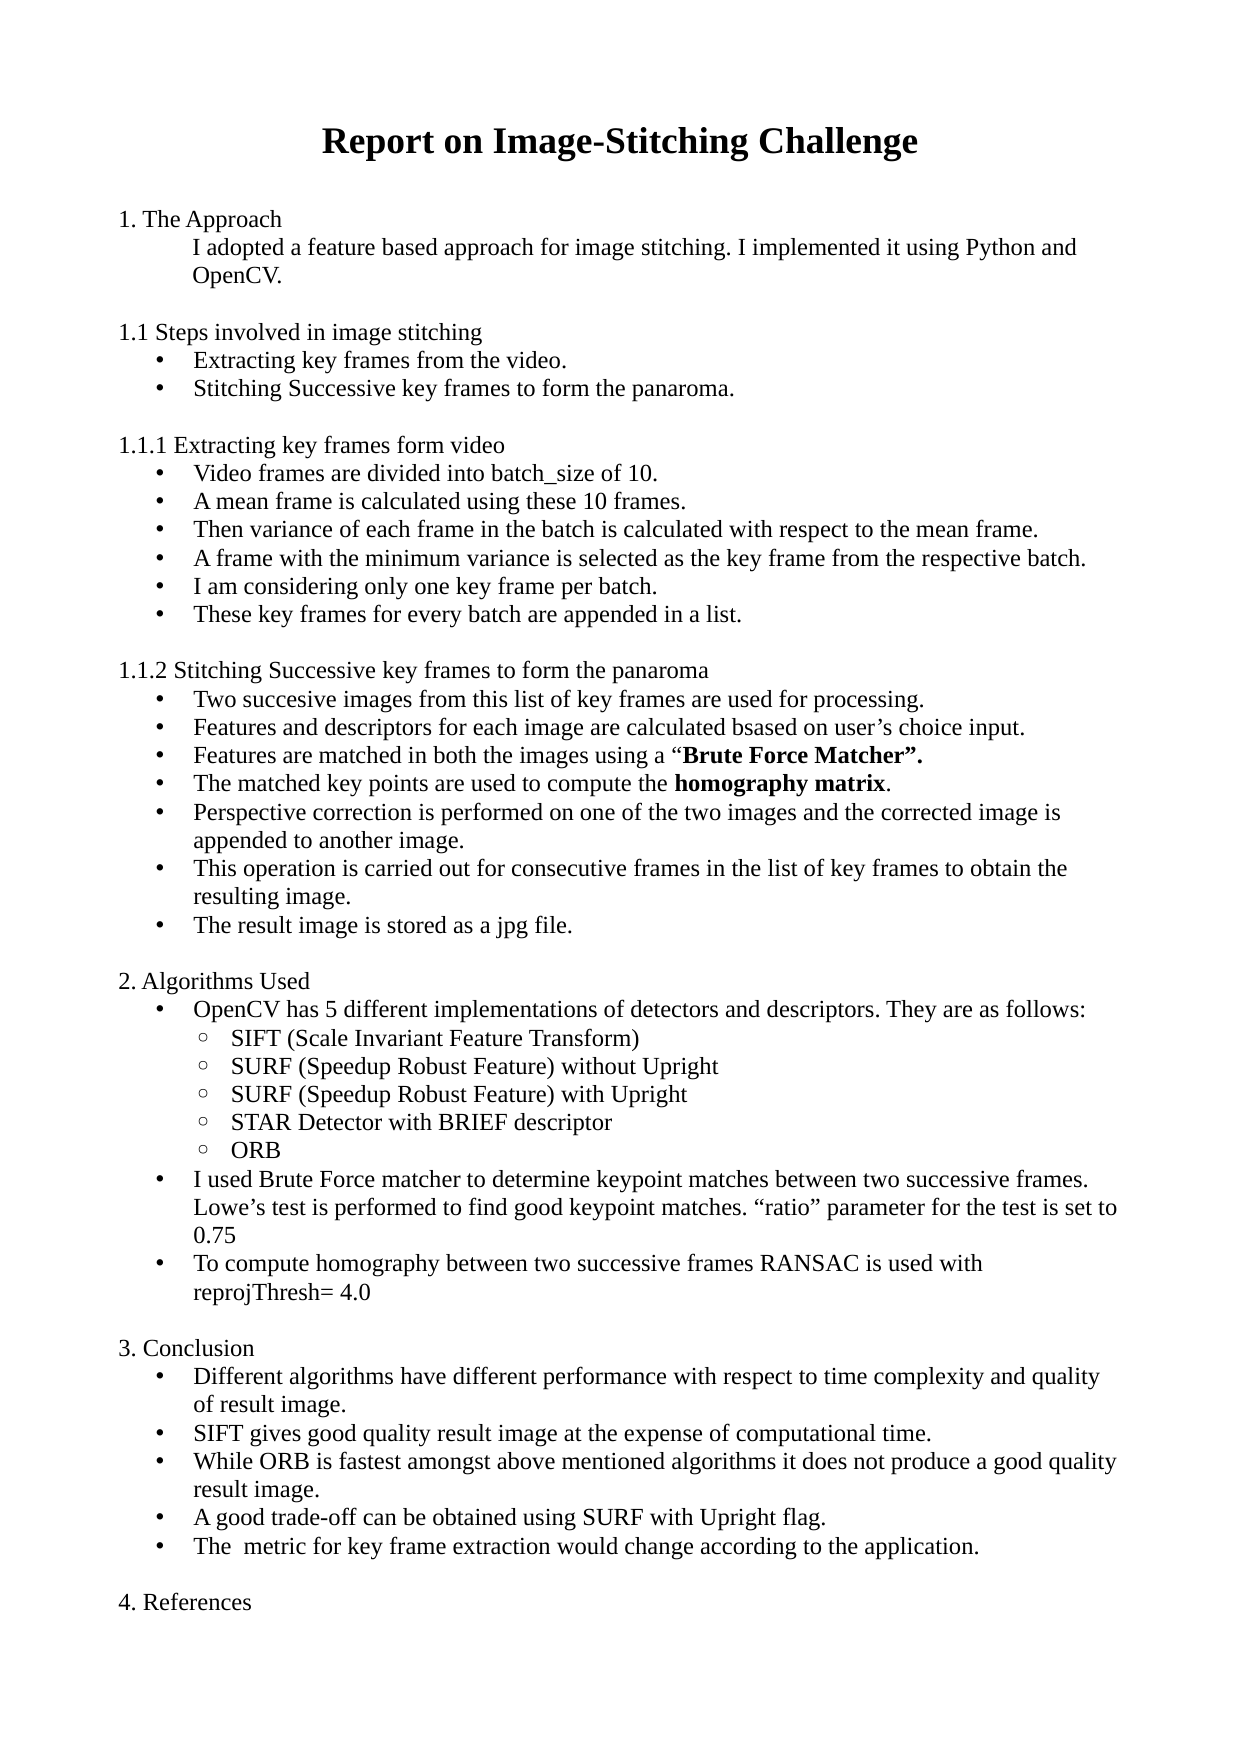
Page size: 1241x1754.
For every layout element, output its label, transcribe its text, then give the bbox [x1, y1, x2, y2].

text 3. Conclusion [118, 1333, 1122, 1362]
list A good trade-off can be obtained using SURF with Upright flag. [156, 1503, 1122, 1531]
list The matched key points are used to compute the homography matrix. [156, 769, 1122, 797]
text 1.1 Steps involved in image stitching [118, 317, 1122, 346]
list STAR Detector with BRIEF descriptor [193, 1108, 1122, 1136]
list Different algorithms have different performance with respect to time complexity and quality of result image. [156, 1362, 1122, 1418]
list OpenCV has 5 different implementations of detectors and descriptors. They are as follows: [156, 995, 1122, 1023]
list Features and descriptors for each image are calculated bsased on user’s choice input. [156, 712, 1122, 741]
list I am considering only one key frame per batch. [156, 571, 1122, 599]
list The metric for key frame extraction would change according to the application. [156, 1531, 1122, 1559]
list Features are matched in both the images using a “Brute Force Matcher”. [156, 741, 1122, 769]
list Perspective correction is performed on one of the two images and the corrected image is appended to another image. [156, 797, 1122, 854]
text I adopted a feature based approach for image stitching. I implemented it using Python and OpenCV. [118, 233, 1122, 289]
list SIFT gives good quality result image at the expense of computational time. [156, 1418, 1122, 1446]
list SIFT (Scale Invariant Feature Transform) [193, 1023, 1122, 1051]
text 1. The Approach [118, 204, 1122, 233]
text 1.1.2 Stitching Successive key frames to form the panaroma [118, 656, 1122, 684]
text 1.1.1 Extracting key frames form video [118, 430, 1122, 458]
list While ORB is fastest amongst above mentioned algorithms it does not produce a good quality result image. [156, 1446, 1122, 1503]
list These key frames for every batch are appended in a list. [156, 599, 1122, 628]
list Stitching Successive key frames to form the panaroma. [156, 374, 1122, 402]
list Then variance of each frame in the batch is calculated with respect to the mean frame. [156, 515, 1122, 543]
list Video frames are divided into batch_size of 10. [156, 458, 1122, 487]
list SURF (Speedup Robust Feature) with Upright [193, 1079, 1122, 1108]
text Report on Image-Stitching Challenge [118, 118, 1122, 161]
list SURF (Speedup Robust Feature) without Upright [193, 1051, 1122, 1079]
list I used Brute Force matcher to determine keypoint matches between two successive frames. [156, 1164, 1122, 1192]
list The result image is stored as a jpg file. [156, 910, 1122, 938]
list A frame with the minimum variance is selected as the key frame from the respective batch. [156, 543, 1122, 571]
list A mean frame is calculated using these 10 frames. [156, 487, 1122, 515]
text 4. References [118, 1588, 1122, 1616]
list This operation is carried out for consecutive frames in the list of key frames to obtain the resulting image. [156, 854, 1122, 910]
list Two succesive images from this list of key frames are used for processing. [156, 684, 1122, 712]
list Extracting key frames from the video. [156, 346, 1122, 374]
text 2. Algorithms Used [118, 967, 1122, 995]
list To compute homography between two successive frames RANSAC is used with reprojThresh= 4.0 [156, 1249, 1122, 1305]
list Lowe’s test is performed to find good keypoint matches. “ratio” parameter for the test is set to 0.75 [156, 1192, 1122, 1249]
list ORB [193, 1136, 1122, 1164]
